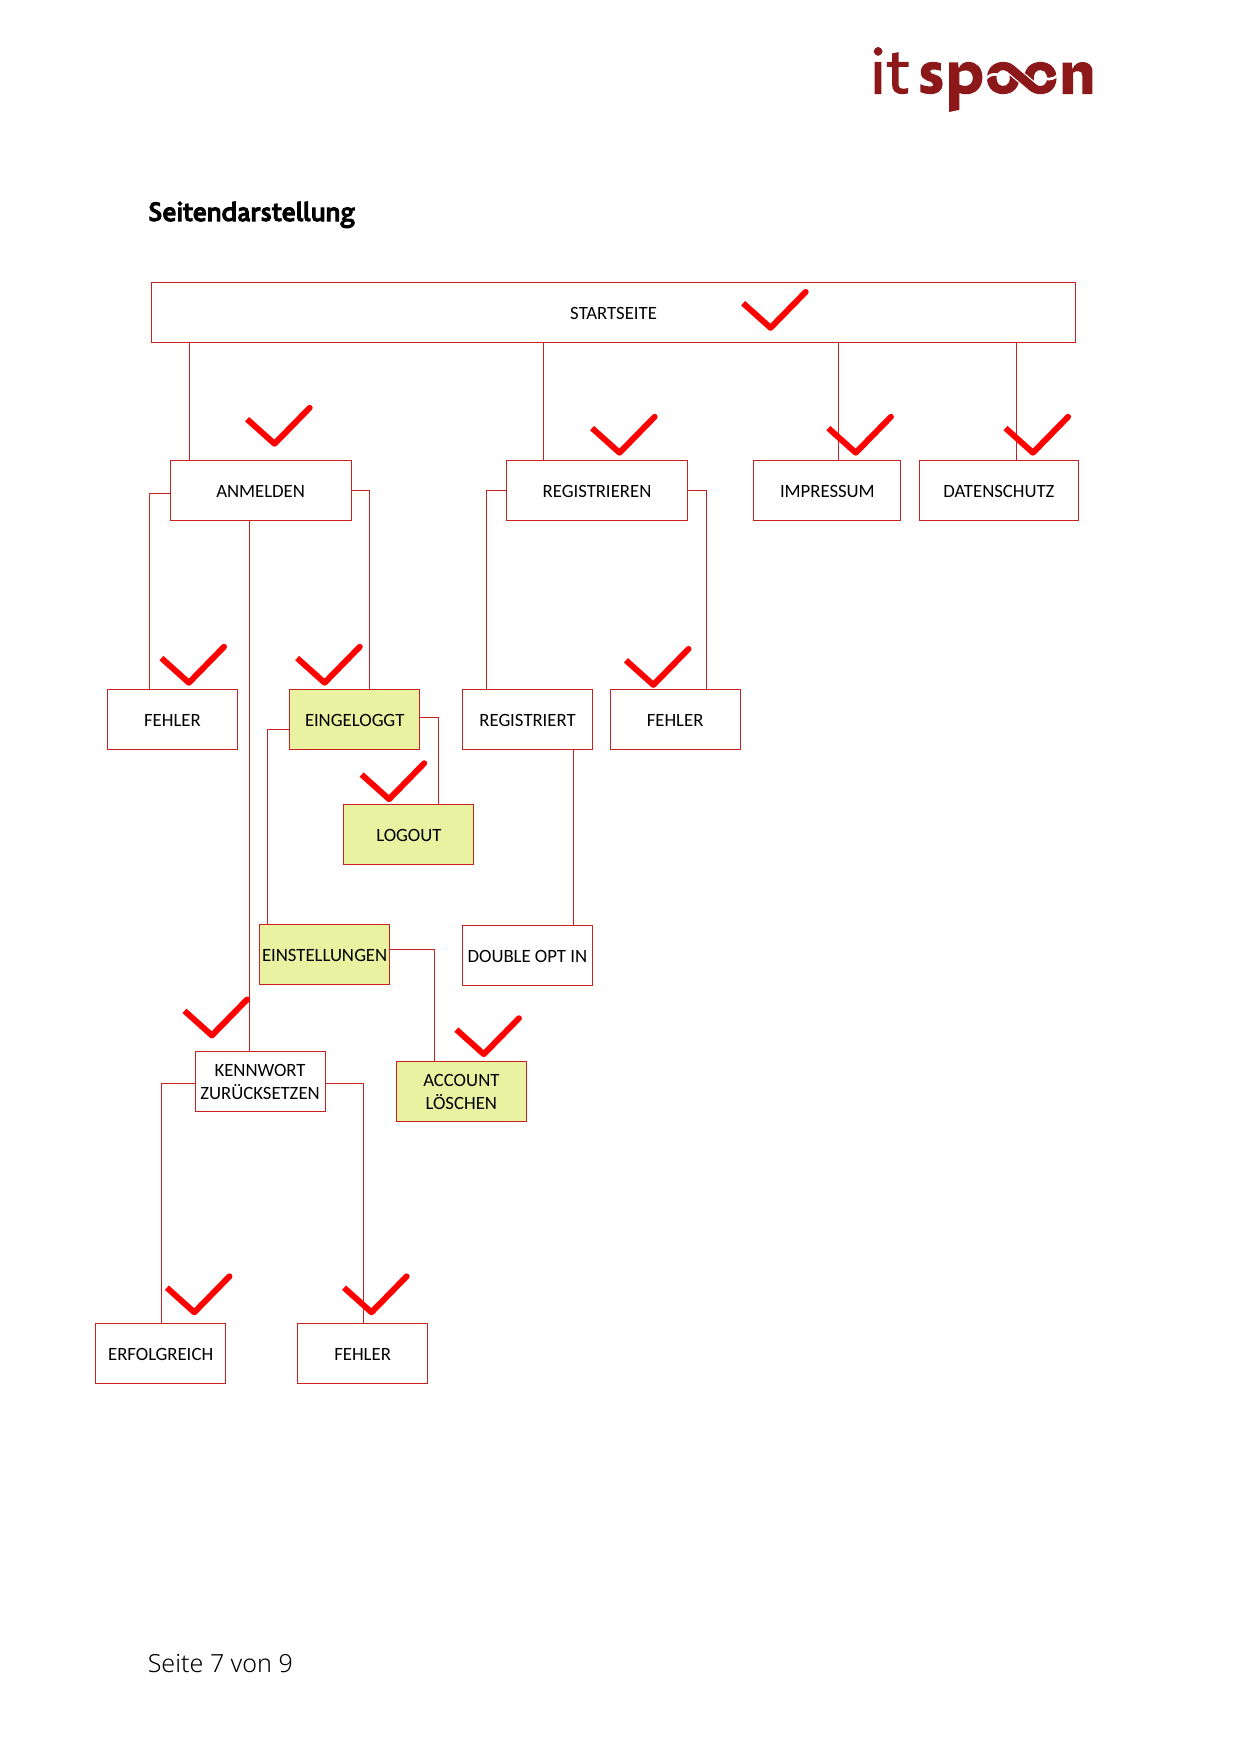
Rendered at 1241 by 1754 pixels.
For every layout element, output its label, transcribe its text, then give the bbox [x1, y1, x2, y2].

subtitle Seitendarstellung [148, 193, 1093, 228]
